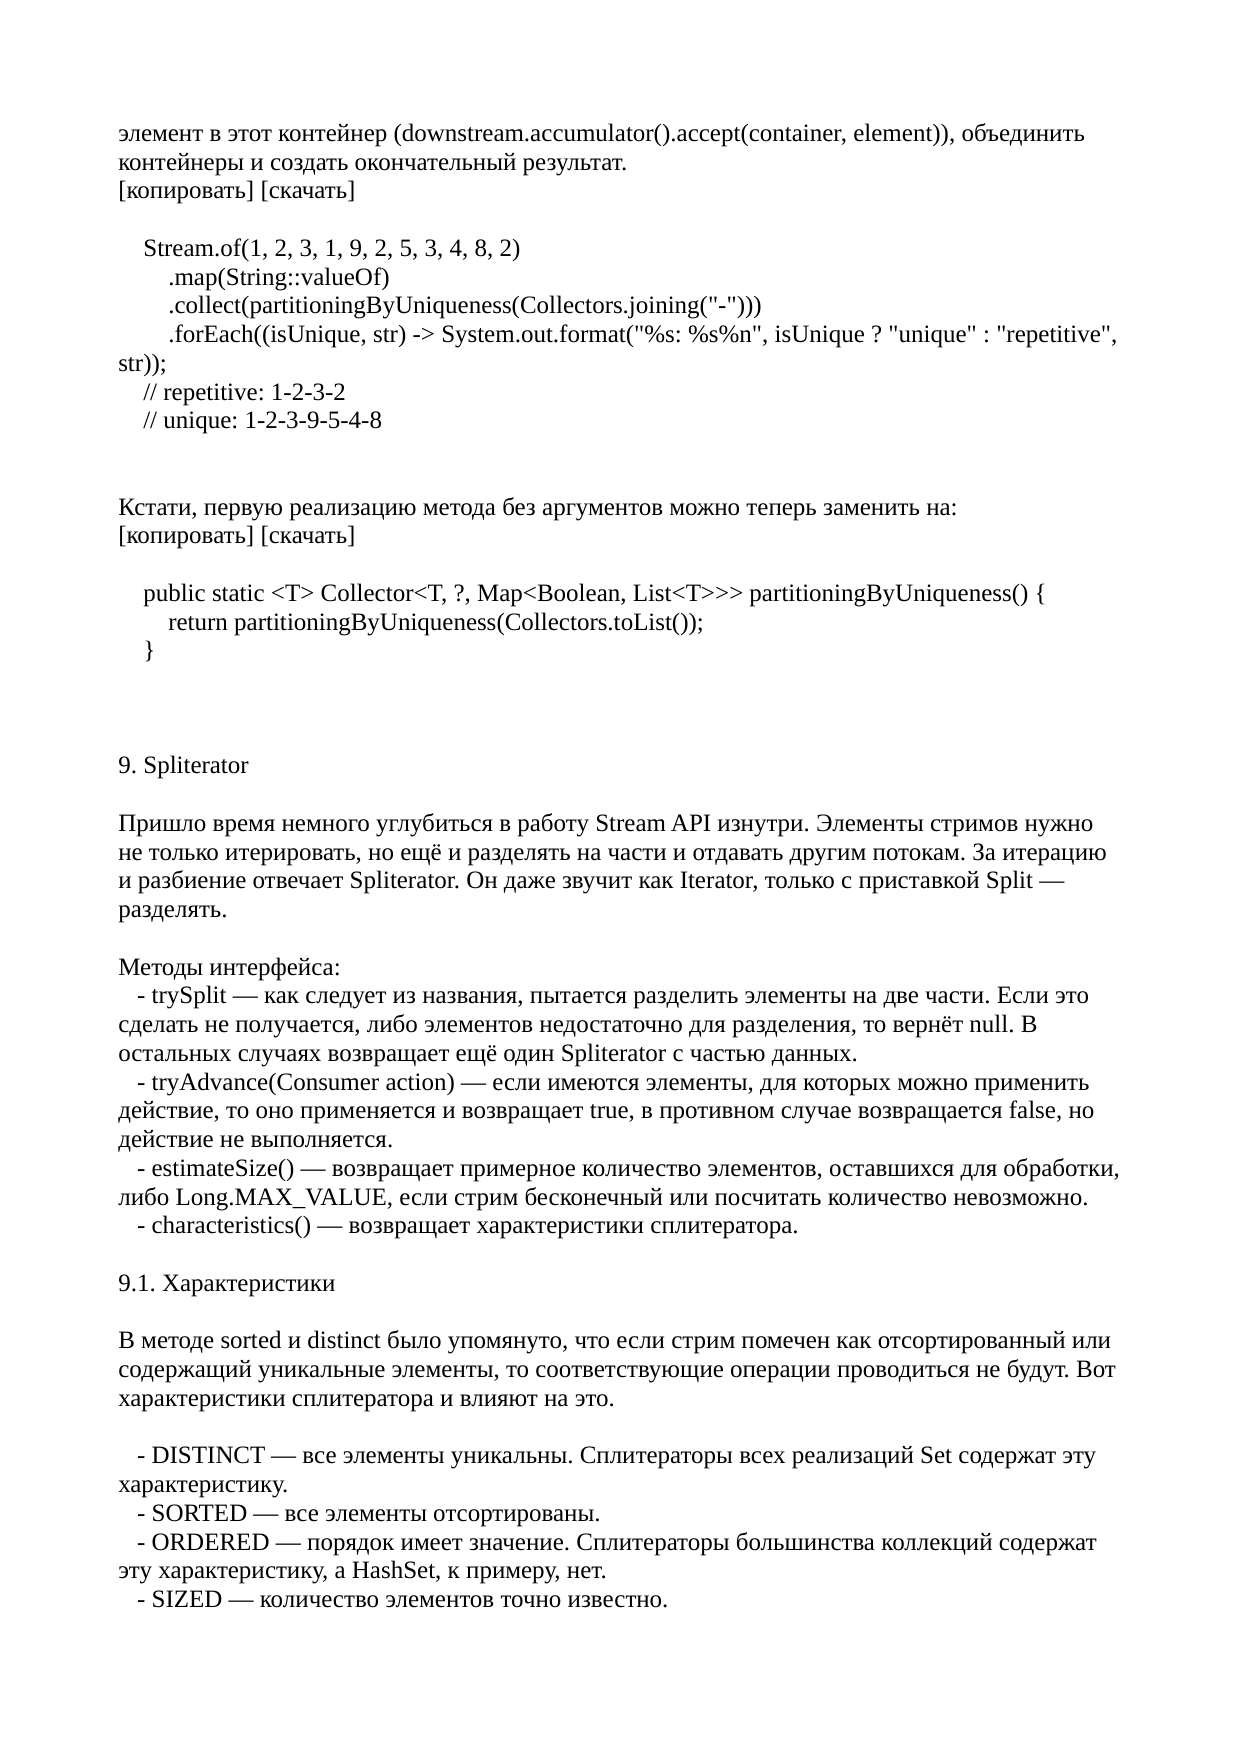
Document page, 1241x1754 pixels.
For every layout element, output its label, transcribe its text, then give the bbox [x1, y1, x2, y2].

text public static <T> Collector<T, ?, Map<Boolean, List<T>>> partitioningByUniqueness() { [118, 578, 1122, 607]
text [копировать] [скачать] [118, 521, 1122, 549]
text - characteristics() — возвращает характеристики сплитератора. [118, 1211, 1122, 1239]
text // unique: 1-2-3-9-5-4-8 [118, 406, 1122, 434]
text - SIZED — количество элементов точно известно. [118, 1584, 1122, 1613]
text - trySplit — как следует из названия, пытается разделить элементы на две части. Если это сделать не получается, либо элементов недостаточно для разделения, то вернёт null. В остальных случаях возвращает ещё один Spliterator с частью данных. [118, 981, 1122, 1067]
text Кстати, первую реализацию метода без аргументов можно теперь заменить на: [118, 492, 1122, 521]
text - tryAdvance(Consumer action) — если имеются элементы, для которых можно применить действие, то оно применяется и возвращает true, в противном случае возвращается false, но действие не выполняется. [118, 1067, 1122, 1153]
text } [118, 636, 1122, 664]
text .collect(partitioningByUniqueness(Collectors.joining("-"))) [118, 291, 1122, 319]
text - SORTED — все элементы отсортированы. [118, 1498, 1122, 1527]
text Методы интерфейса: [118, 952, 1122, 981]
text .map(String::valueOf) [118, 262, 1122, 291]
text Stream.of(1, 2, 3, 1, 9, 2, 5, 3, 4, 8, 2) [118, 233, 1122, 262]
text // repetitive: 1-2-3-2 [118, 377, 1122, 406]
text 9.1. Характеристики [118, 1268, 1122, 1297]
text Пришло время немного углубиться в работу Stream API изнутри. Элементы стримов нужно не только итерировать, но ещё и разделять на части и отдавать другим потокам. За итерацию и разбиение отвечает Spliterator. Он даже звучит как Iterator, только с приставкой Split — разделять. [118, 808, 1122, 923]
text В методе sorted и distinct было упомянуто, что если стрим помечен как отсортированный или содержащий уникальные элементы, то соответствующие операции проводиться не будут. Вот характеристики сплитератора и влияют на это. [118, 1326, 1122, 1412]
text return partitioningByUniqueness(Collectors.toList()); [118, 607, 1122, 636]
text .forEach((isUnique, str) -> System.out.format("%s: %s%n", isUnique ? "unique" : "repetitive", str)); [118, 319, 1122, 377]
text элемент в этот контейнер (downstream.accumulator().accept(container, element)), объединить контейнеры и создать окончательный результат. [118, 118, 1122, 176]
text - DISTINCT — все элементы уникальны. Сплитераторы всех реализаций Set содержат эту характеристику. [118, 1441, 1122, 1498]
text [копировать] [скачать] [118, 176, 1122, 204]
text - estimateSize() — возвращает примерное количество элементов, оставшихся для обработки, либо Long.MAX_VALUE, если стрим бесконечный или посчитать количество невозможно. [118, 1153, 1122, 1211]
text 9. Spliterator [118, 751, 1122, 779]
text - ORDERED — порядок имеет значение. Сплитераторы большинства коллекций содержат эту характеристику, а HashSet, к примеру, нет. [118, 1527, 1122, 1584]
